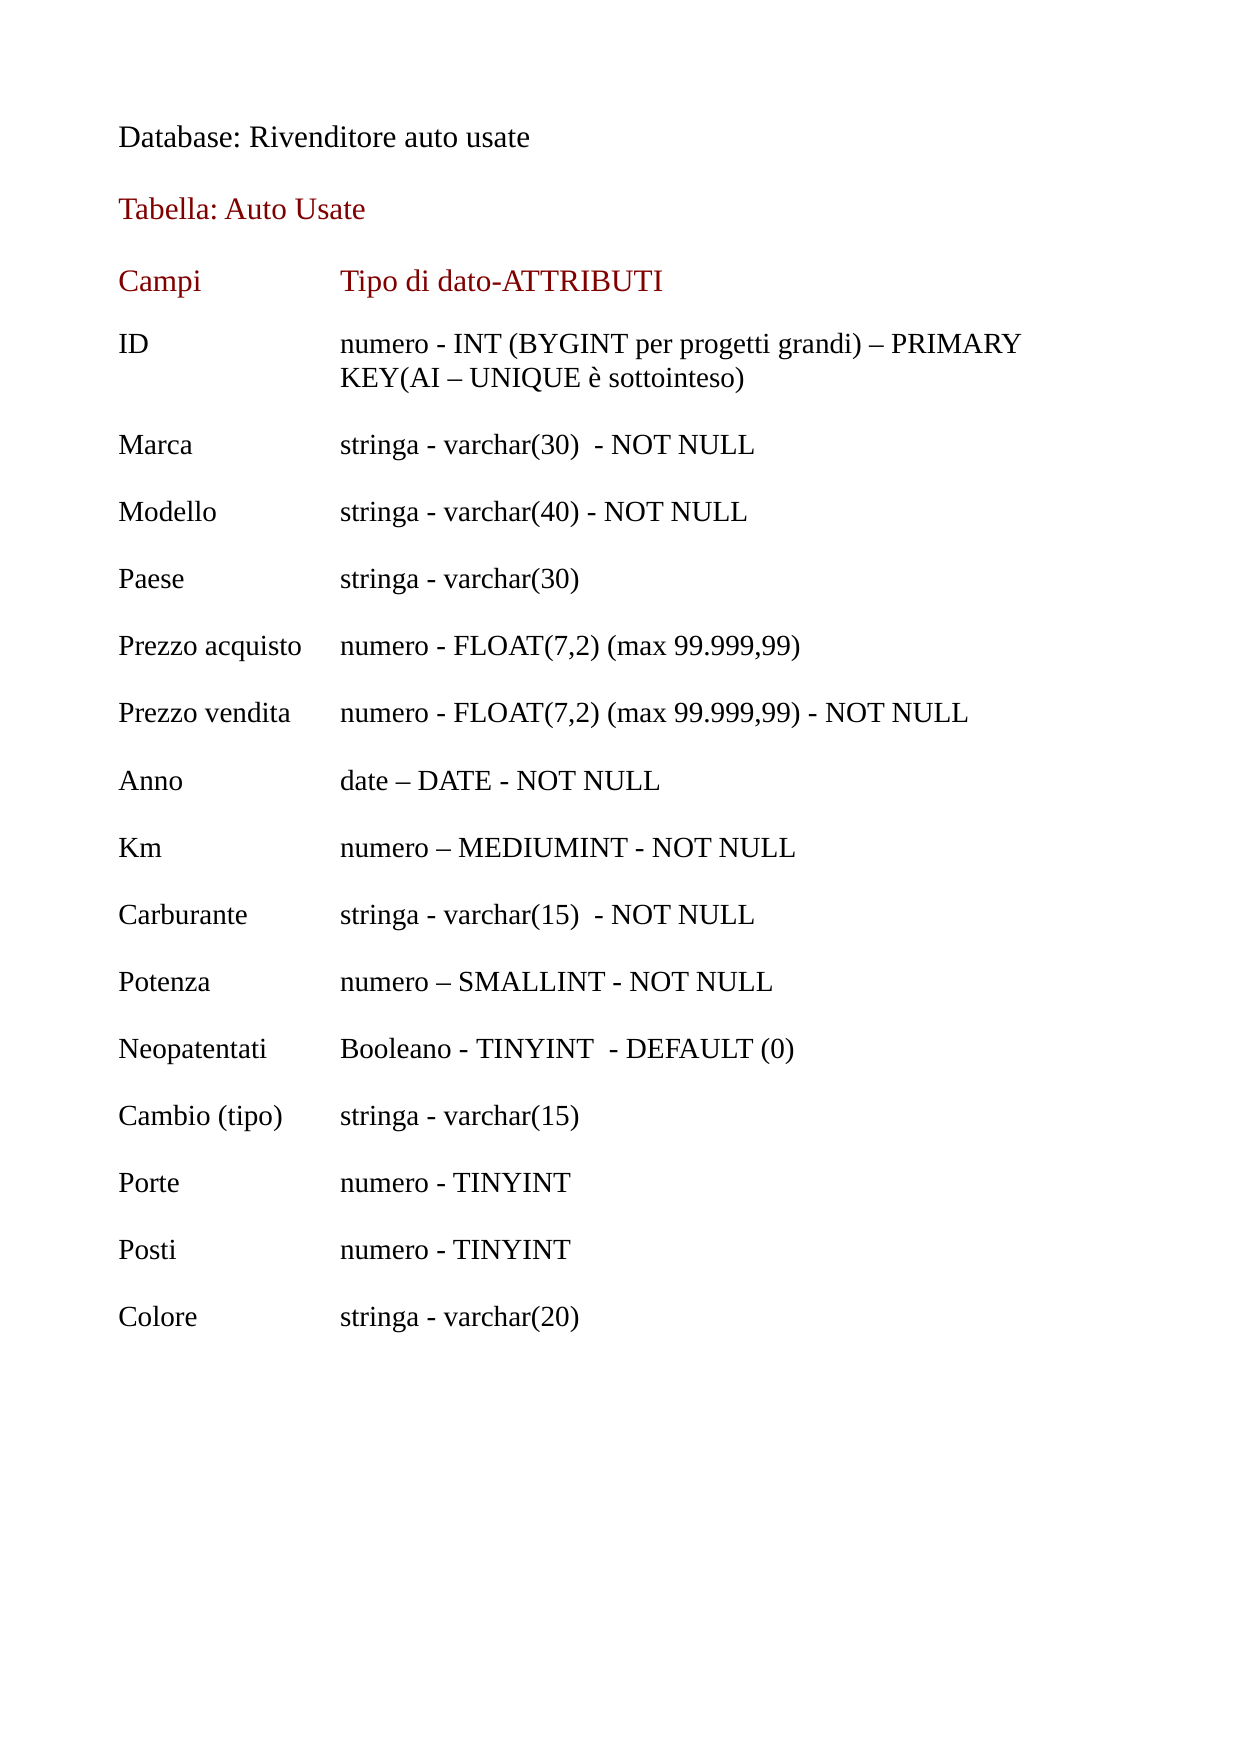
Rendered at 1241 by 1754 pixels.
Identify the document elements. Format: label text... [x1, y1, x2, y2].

text Tabella: Auto Usate [118, 190, 1122, 226]
text Potenza numero – SMALLINT - NOT NULL [118, 964, 1122, 997]
text Anno date – DATE - NOT NULL [118, 763, 1122, 796]
text Prezzo acquisto numero - FLOAT(7,2) (max 99.999,99) [118, 628, 1122, 662]
text Carburante stringa - varchar(15) - NOT NULL [118, 897, 1122, 930]
text Colore stringa - varchar(20) [118, 1299, 1122, 1333]
text Marca stringa - varchar(30) - NOT NULL [118, 427, 1122, 461]
text Cambio (tipo) stringa - varchar(15) [118, 1098, 1122, 1132]
text Neopatentati Booleano - TINYINT - DEFAULT (0) [118, 1031, 1122, 1064]
text Porte numero - TINYINT [118, 1165, 1122, 1199]
text Database: Rivenditore auto usate [118, 118, 1122, 154]
text Modello stringa - varchar(40) - NOT NULL [118, 494, 1122, 528]
text Posti numero - TINYINT [118, 1232, 1122, 1266]
text Km numero – MEDIUMINT - NOT NULL [118, 796, 1122, 863]
text Campi Tipo di dato-ATTRIBUTI [118, 262, 1122, 298]
text ID numero - INT (BYGINT per progetti grandi) – PRIMARY KEY(AI – UNIQUE è sottointeso) [118, 327, 1122, 394]
text Paese stringa - varchar(30) [118, 561, 1122, 595]
text Prezzo vendita numero - FLOAT(7,2) (max 99.999,99) - NOT NULL [118, 696, 1122, 729]
